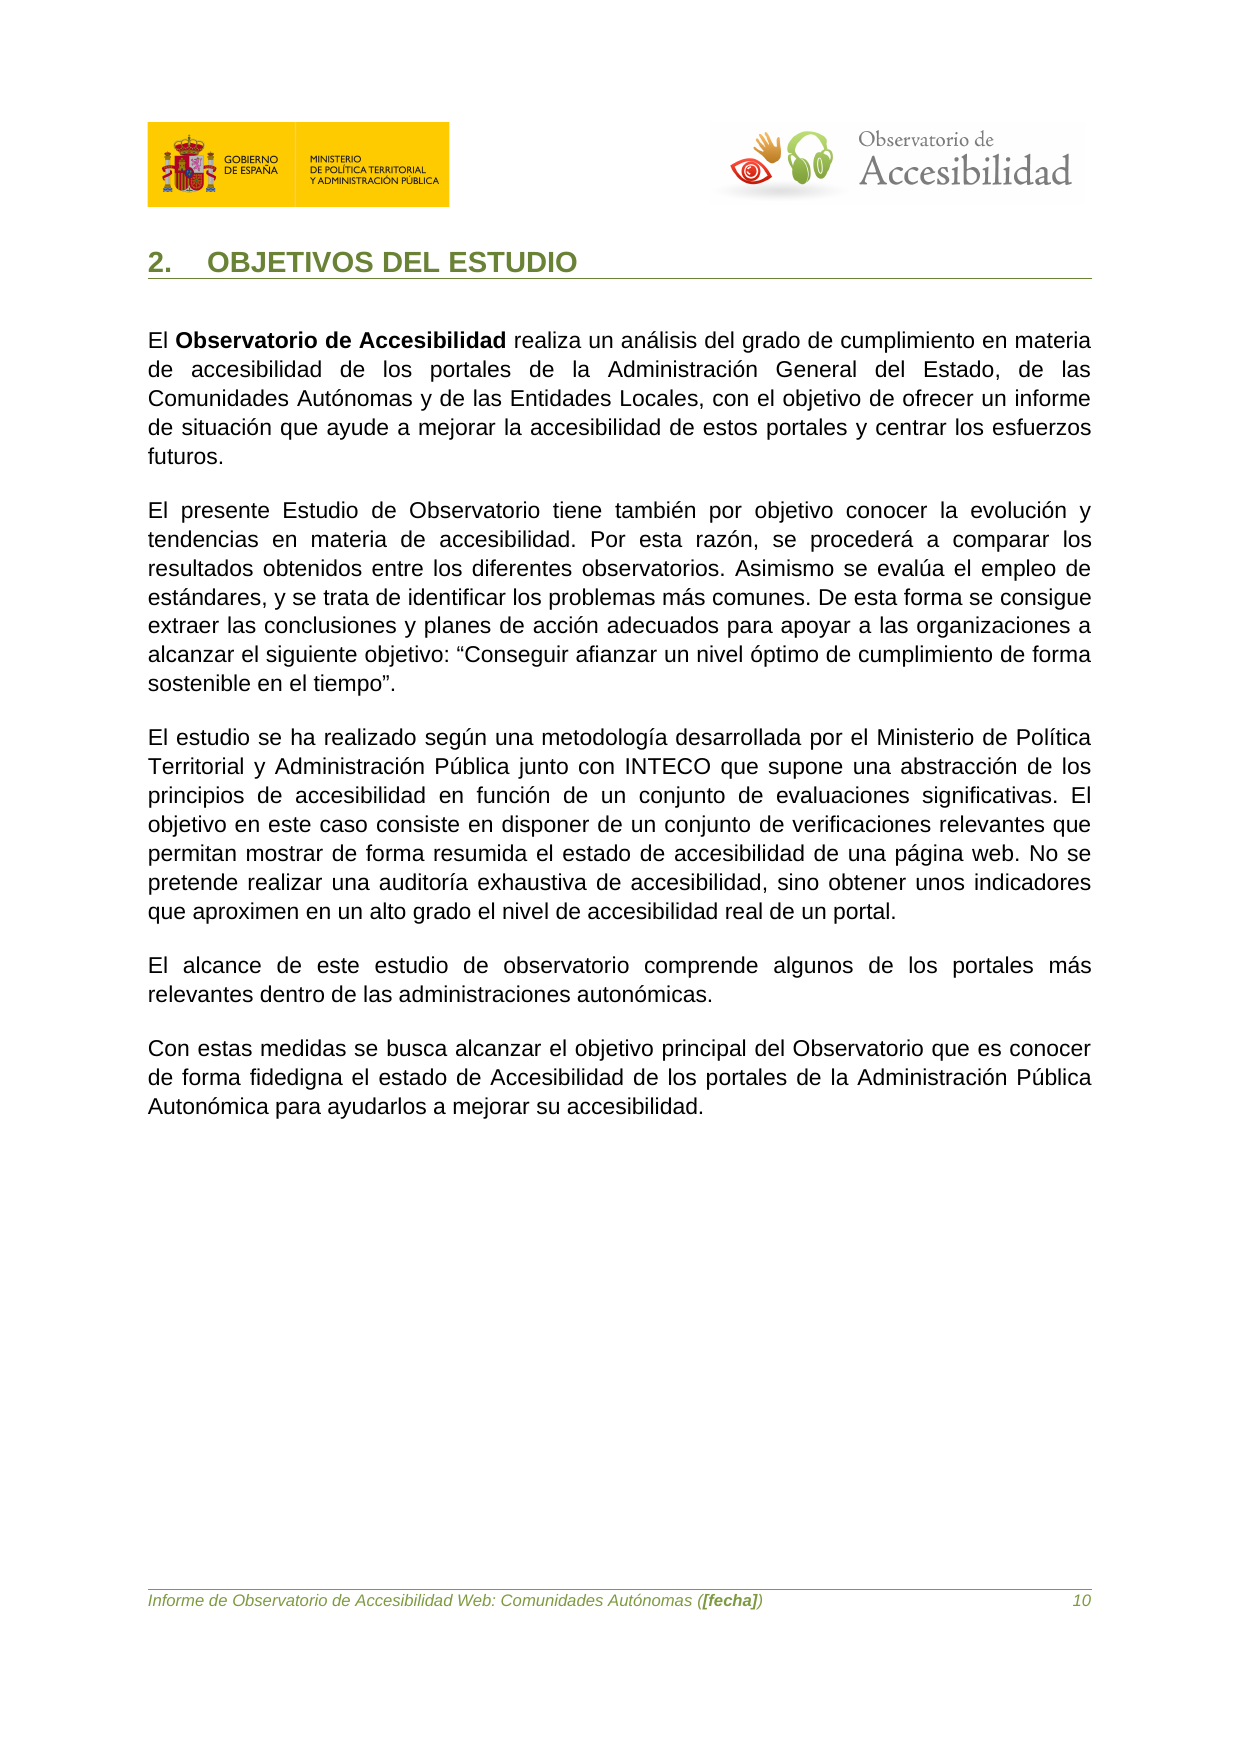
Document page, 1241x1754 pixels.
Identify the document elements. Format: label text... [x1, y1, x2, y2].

text El presente Estudio de Observatorio tiene también por objetivo conocer la evolución y tendencias en materia de accesibilidad. Por esta razón, se procederá a comparar los resultados obtenidos entre los diferentes observatorios. Asimismo se evalúa el empleo de estándares, y se trata de identificar los problemas más comunes. De esta forma se consigue extraer las conclusiones y planes de acción adecuados para apoyar a las organizaciones a alcanzar el siguiente objetivo: “Conseguir afianzar un nivel óptimo de cumplimiento de forma sostenible en el tiempo”. [148, 497, 1092, 697]
text El estudio se ha realizado según una metodología desarrollada por el Ministerio de Política Territorial y Administración Pública junto con INTECO que supone una abstracción de los principios de accesibilidad en función de un conjunto de evaluaciones significativas. El objetivo en este caso consiste en disponer de un conjunto de verificaciones relevantes que permitan mostrar de forma resumida el estado de accesibilidad de una página web. No se pretende realizar una auditoría exhaustiva de accesibilidad, sino obtener unos indicadores que aproximen en un alto grado el nivel de accesibilidad real de un portal. [148, 724, 1092, 924]
text Con estas medidas se busca alcanzar el objetivo principal del Observatorio que es conocer de forma fidedigna el estado de Accesibilidad de los portales de la Administración Pública Autonómica para ayudarlos a mejorar su accesibilidad. [148, 1035, 1092, 1119]
text El alcance de este estudio de observatorio comprende algunos de los portales más relevantes dentro de las administraciones autonómicas. [148, 952, 1092, 1007]
text El Observatorio de Accesibilidad realiza un análisis del grado de cumplimiento en materia de accesibilidad de los portales de la Administración General del Estado, de las Comunidades Autónomas y de las Entidades Locales, con el objetivo de ofrecer un informe de situación que ayude a mejorar la accesibilidad de estos portales y centrar los esfuerzos futuros. [148, 327, 1092, 469]
list Objetivos del estudio [148, 245, 1092, 278]
